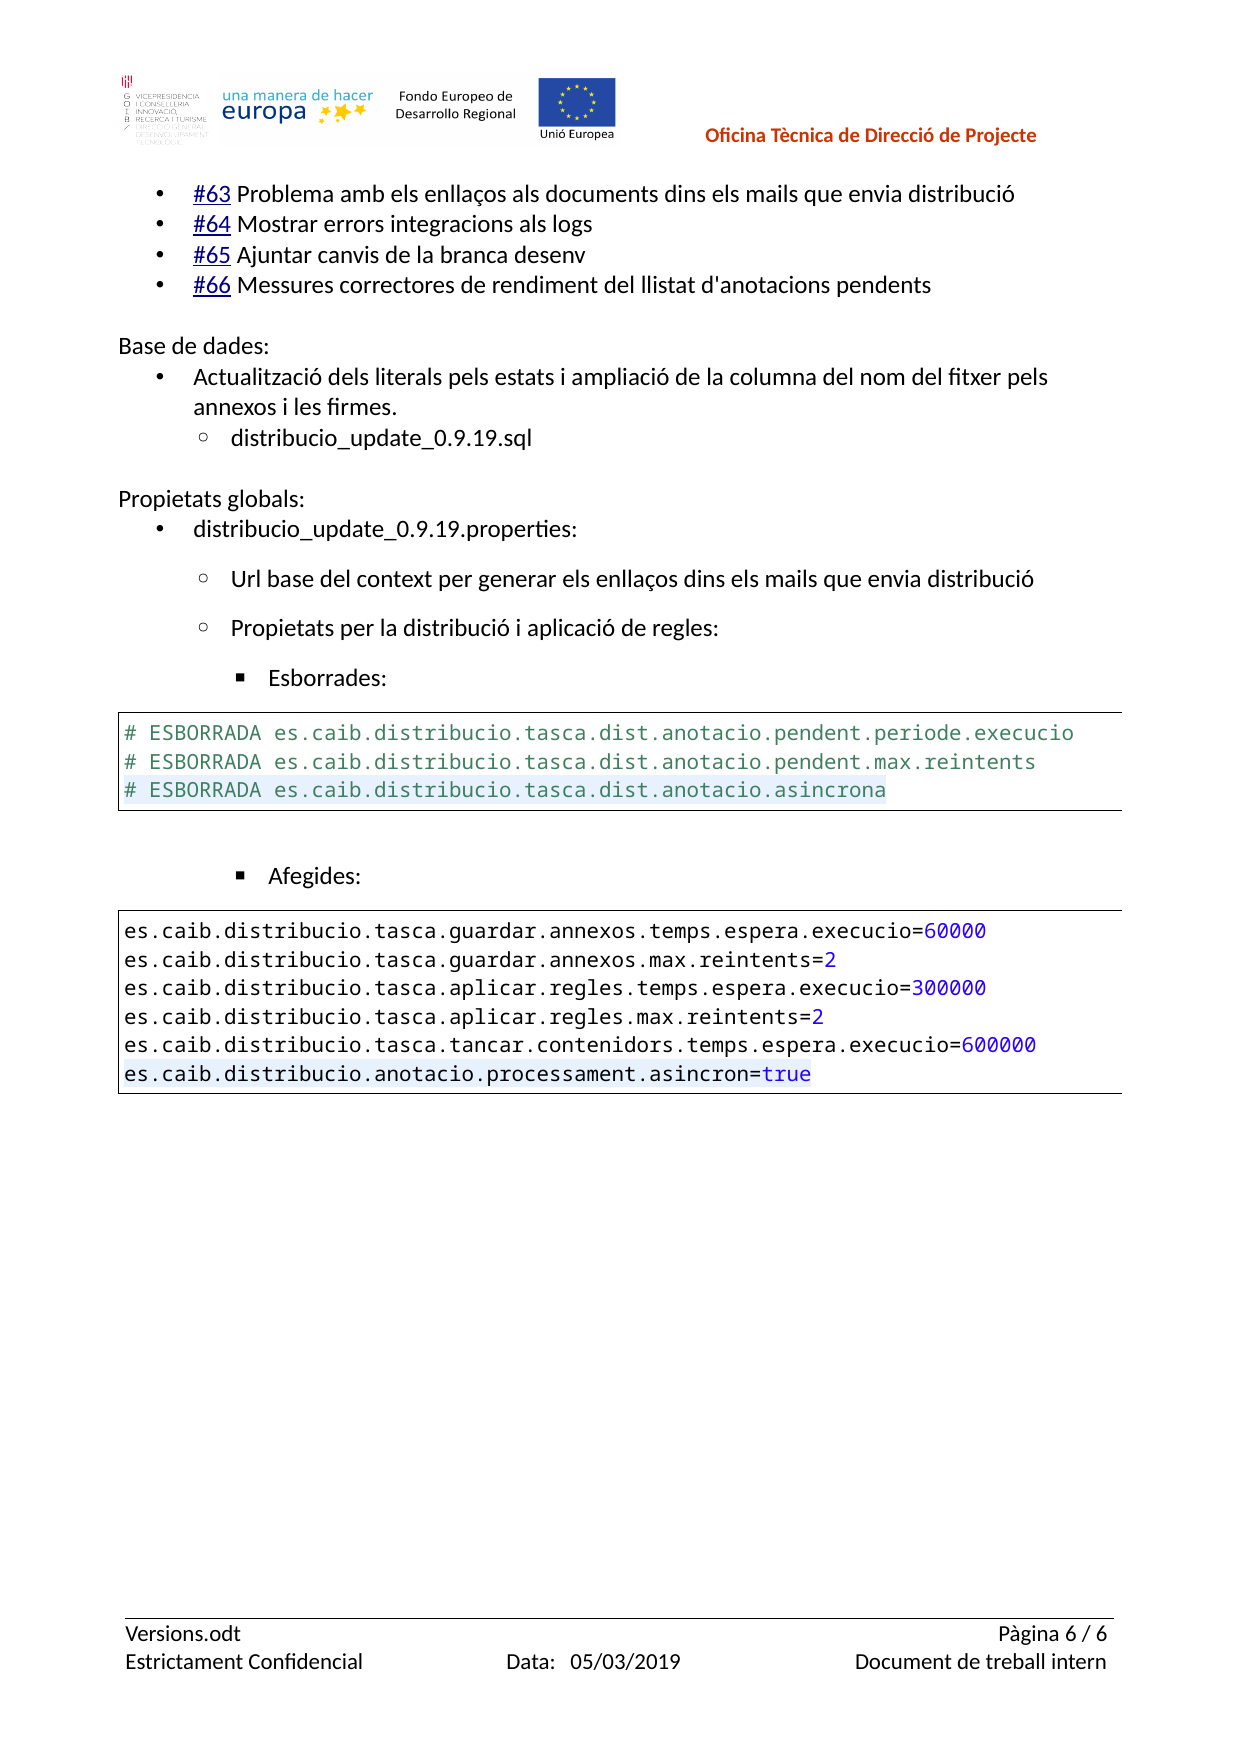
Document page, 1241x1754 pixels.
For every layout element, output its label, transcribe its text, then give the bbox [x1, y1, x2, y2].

list #65 Ajuntar canvis de la branca desenv [156, 239, 1122, 269]
list #64 Mostrar errors integracions als logs [156, 208, 1122, 239]
list Esborrades: [231, 662, 1122, 693]
list #66 Messures correctores de rendiment del llistat d'anotacions pendents [156, 269, 1122, 300]
list distribucio_update_0.9.19.sql [193, 422, 1122, 452]
picture [118, 73, 213, 147]
table_header # ESBORRADA es.caib.distribucio.tasca.dist.anotacio.pendent.periode.execucio # ESBORRADA es.caib.distribucio.tasca.dist.anotacio.pendent.max.reintents # ESBORRADA es.caib.distribucio.tasca.dist.anotacio.asincrona [119, 713, 1122, 809]
list Actualització dels literals pels estats i ampliació de la columna del nom del fitxer pels annexos i les firmes. [156, 361, 1122, 422]
table_header es.caib.distribucio.tasca.guardar.annexos.temps.espera.execucio=60000 es.caib.distribucio.tasca.guardar.annexos.max.reintents=2 es.caib.distribucio.tasca.aplicar.regles.temps.espera.execucio=300000 es.caib.distribucio.tasca.aplicar.regles.max.reintents=2 es.caib.distribucio.tasca.tancar.contenidors.temps.espera.execucio=600000 es.caib.distribucio.anotacio.processament.asincron=true [119, 911, 1122, 1093]
list #63 Problema amb els enllaços als documents dins els mails que envia distribució [156, 178, 1122, 208]
text Base de dades: [118, 330, 1122, 361]
list distribucio_update_0.9.19.properties: [156, 513, 1122, 544]
list Afegides: [231, 860, 1122, 891]
text Propietats globals: [118, 483, 1122, 513]
list Propietats per la distribució i aplicació de regles: [193, 613, 1122, 643]
list Url base del context per generar els enllaços dins els mails que envia distribució [193, 563, 1122, 593]
picture [219, 73, 621, 147]
